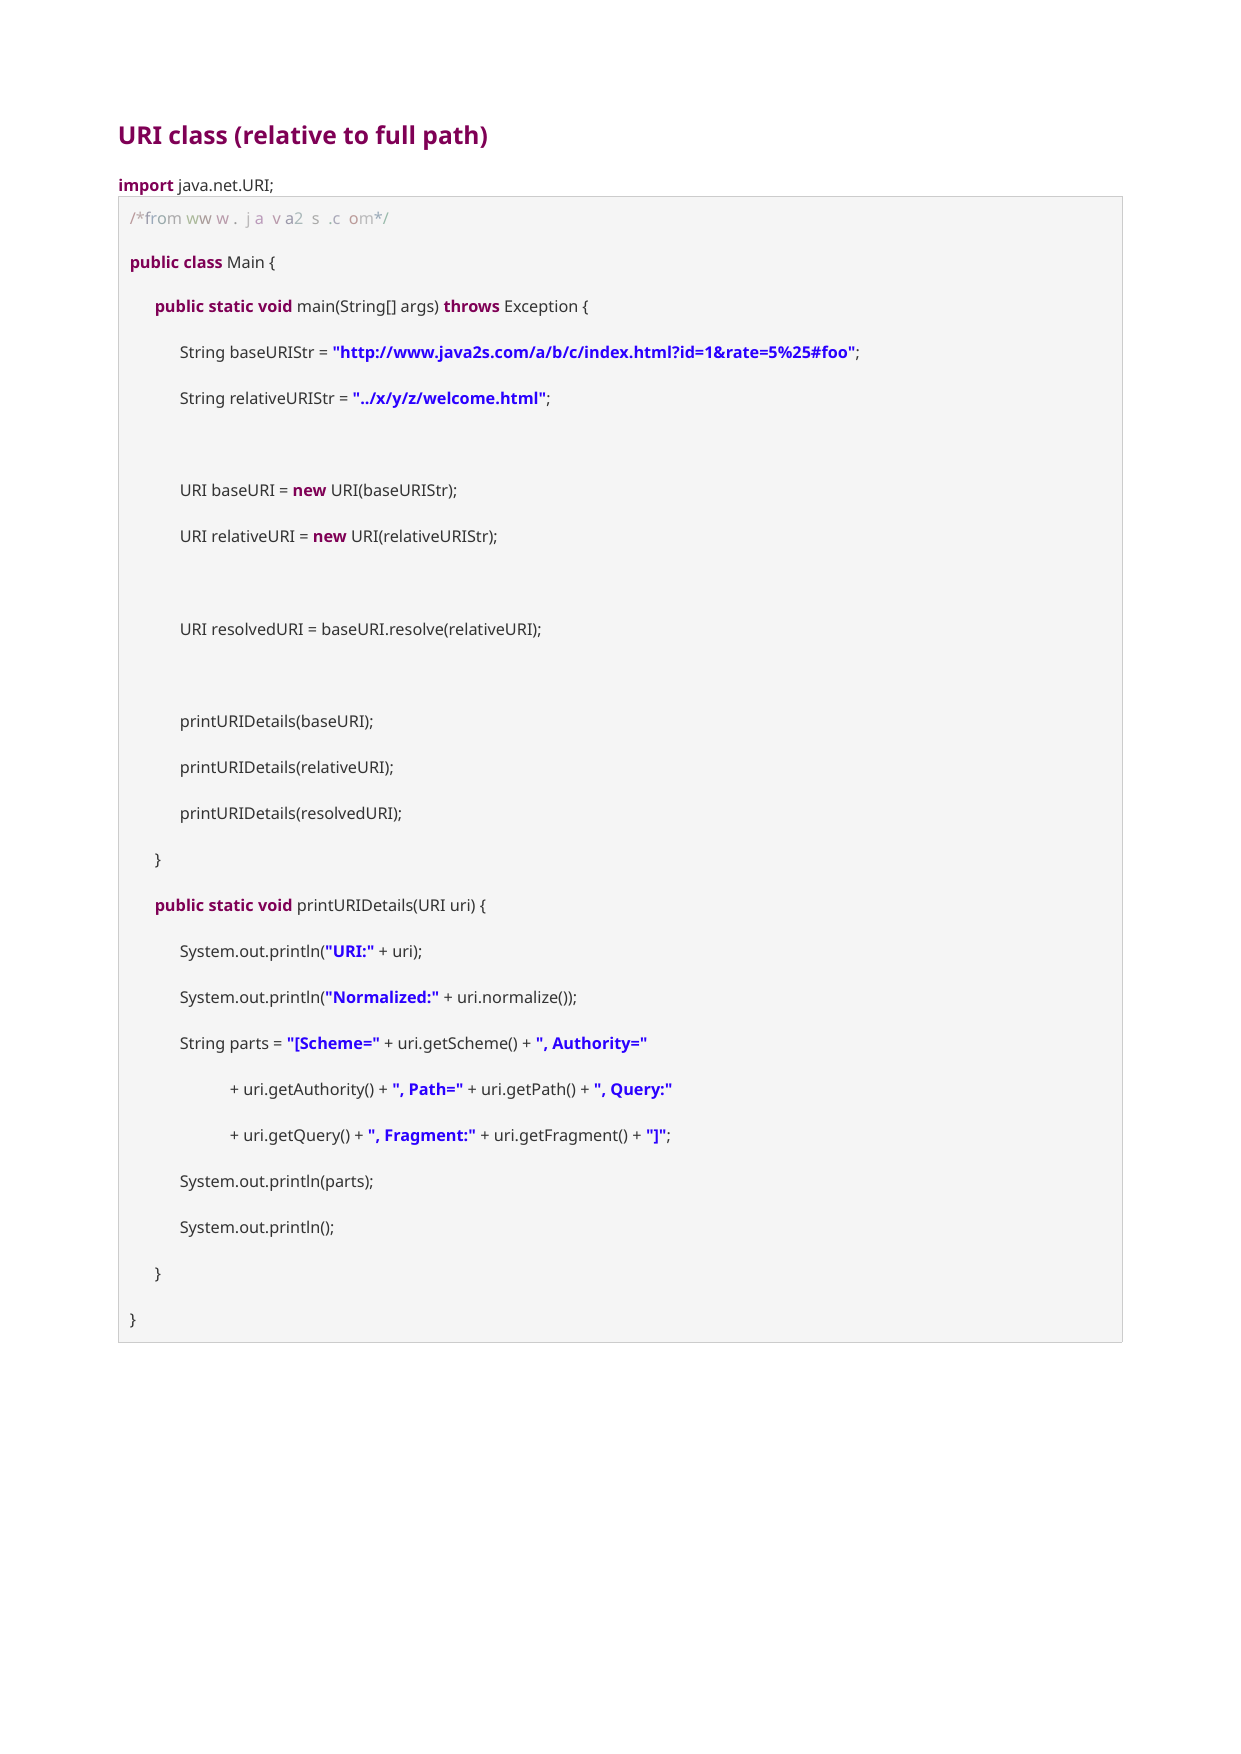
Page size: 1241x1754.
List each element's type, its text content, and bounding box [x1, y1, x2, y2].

text public static void printURIDetails(URI uri) { [119, 882, 1122, 917]
text String relativeURIStr = "../x/y/z/welcome.html"; [119, 376, 1122, 411]
text public static void main(String[] args) throws Exception { [119, 284, 1122, 319]
text import java.net.URI; [118, 174, 1122, 196]
text System.out.println("URI:" + uri); [119, 928, 1122, 963]
text } [119, 836, 1122, 871]
text URI baseURI = new URI(baseURIStr); [119, 468, 1122, 503]
text printURIDetails(resolvedURI); [119, 790, 1122, 825]
text + uri.getAuthority() + ", Path=" + uri.getPath() + ", Query:" [119, 1067, 1122, 1102]
text URI resolvedURI = baseURI.resolve(relativeURI); [119, 606, 1122, 641]
text public class Main { [119, 240, 1122, 273]
text String parts = "[Scheme=" + uri.getScheme() + ", Authority=" [119, 1021, 1122, 1056]
text /*from ww w . j a v a2 s .c om*/ [119, 197, 1122, 229]
text String baseURIStr = "http://www.java2s.com/a/b/c/index.html?id=1&rate=5%25#foo"; [119, 330, 1122, 365]
text System.out.println(); [119, 1205, 1122, 1240]
text + uri.getQuery() + ", Fragment:" + uri.getFragment() + "]"; [119, 1113, 1122, 1148]
text URI class (relative to full path) [118, 118, 1122, 152]
text printURIDetails(relativeURI); [119, 744, 1122, 779]
text } [119, 1297, 1122, 1342]
text } [119, 1251, 1122, 1286]
text URI relativeURI = new URI(relativeURIStr); [119, 514, 1122, 549]
text System.out.println("Normalized:" + uri.normalize()); [119, 974, 1122, 1009]
text System.out.println(parts); [119, 1159, 1122, 1194]
text printURIDetails(baseURI); [119, 698, 1122, 733]
